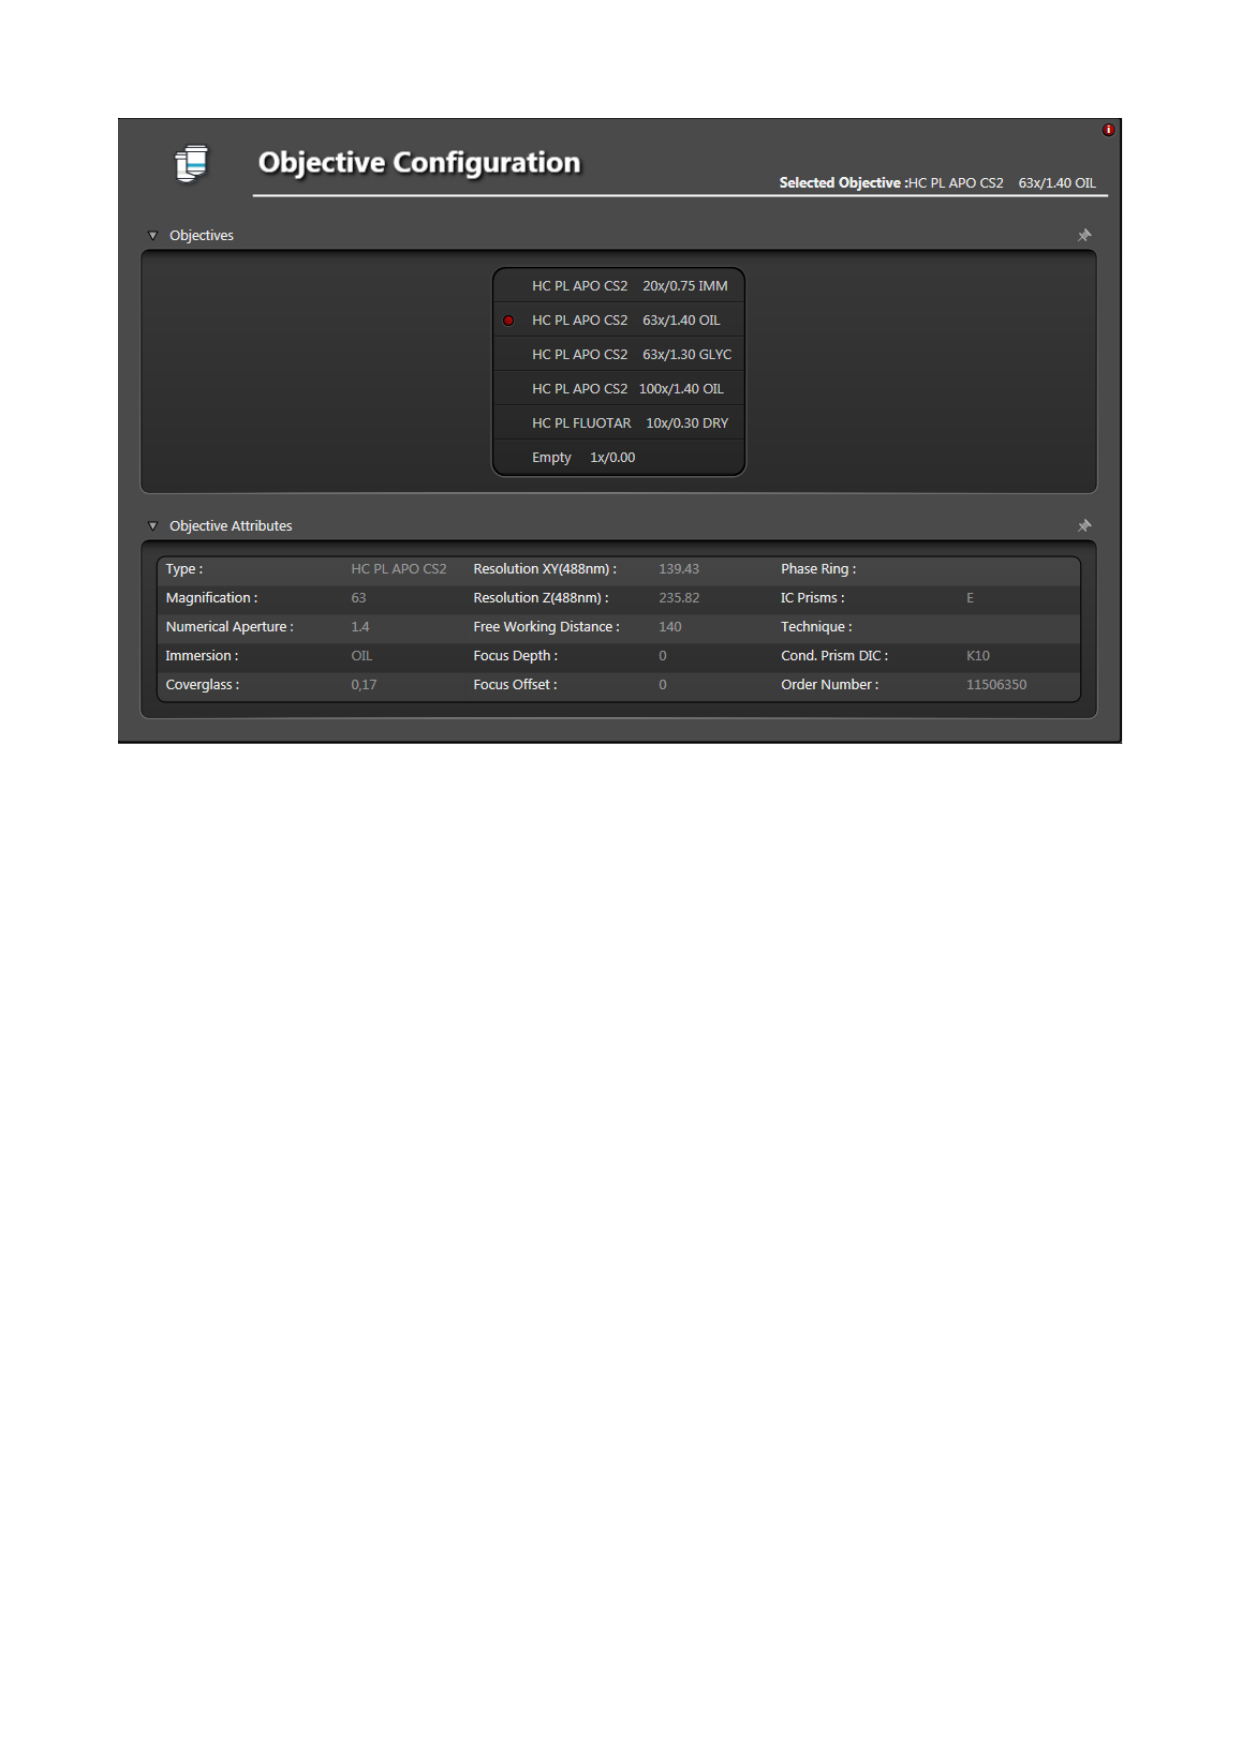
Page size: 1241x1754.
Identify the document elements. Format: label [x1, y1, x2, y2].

picture [118, 118, 1123, 744]
